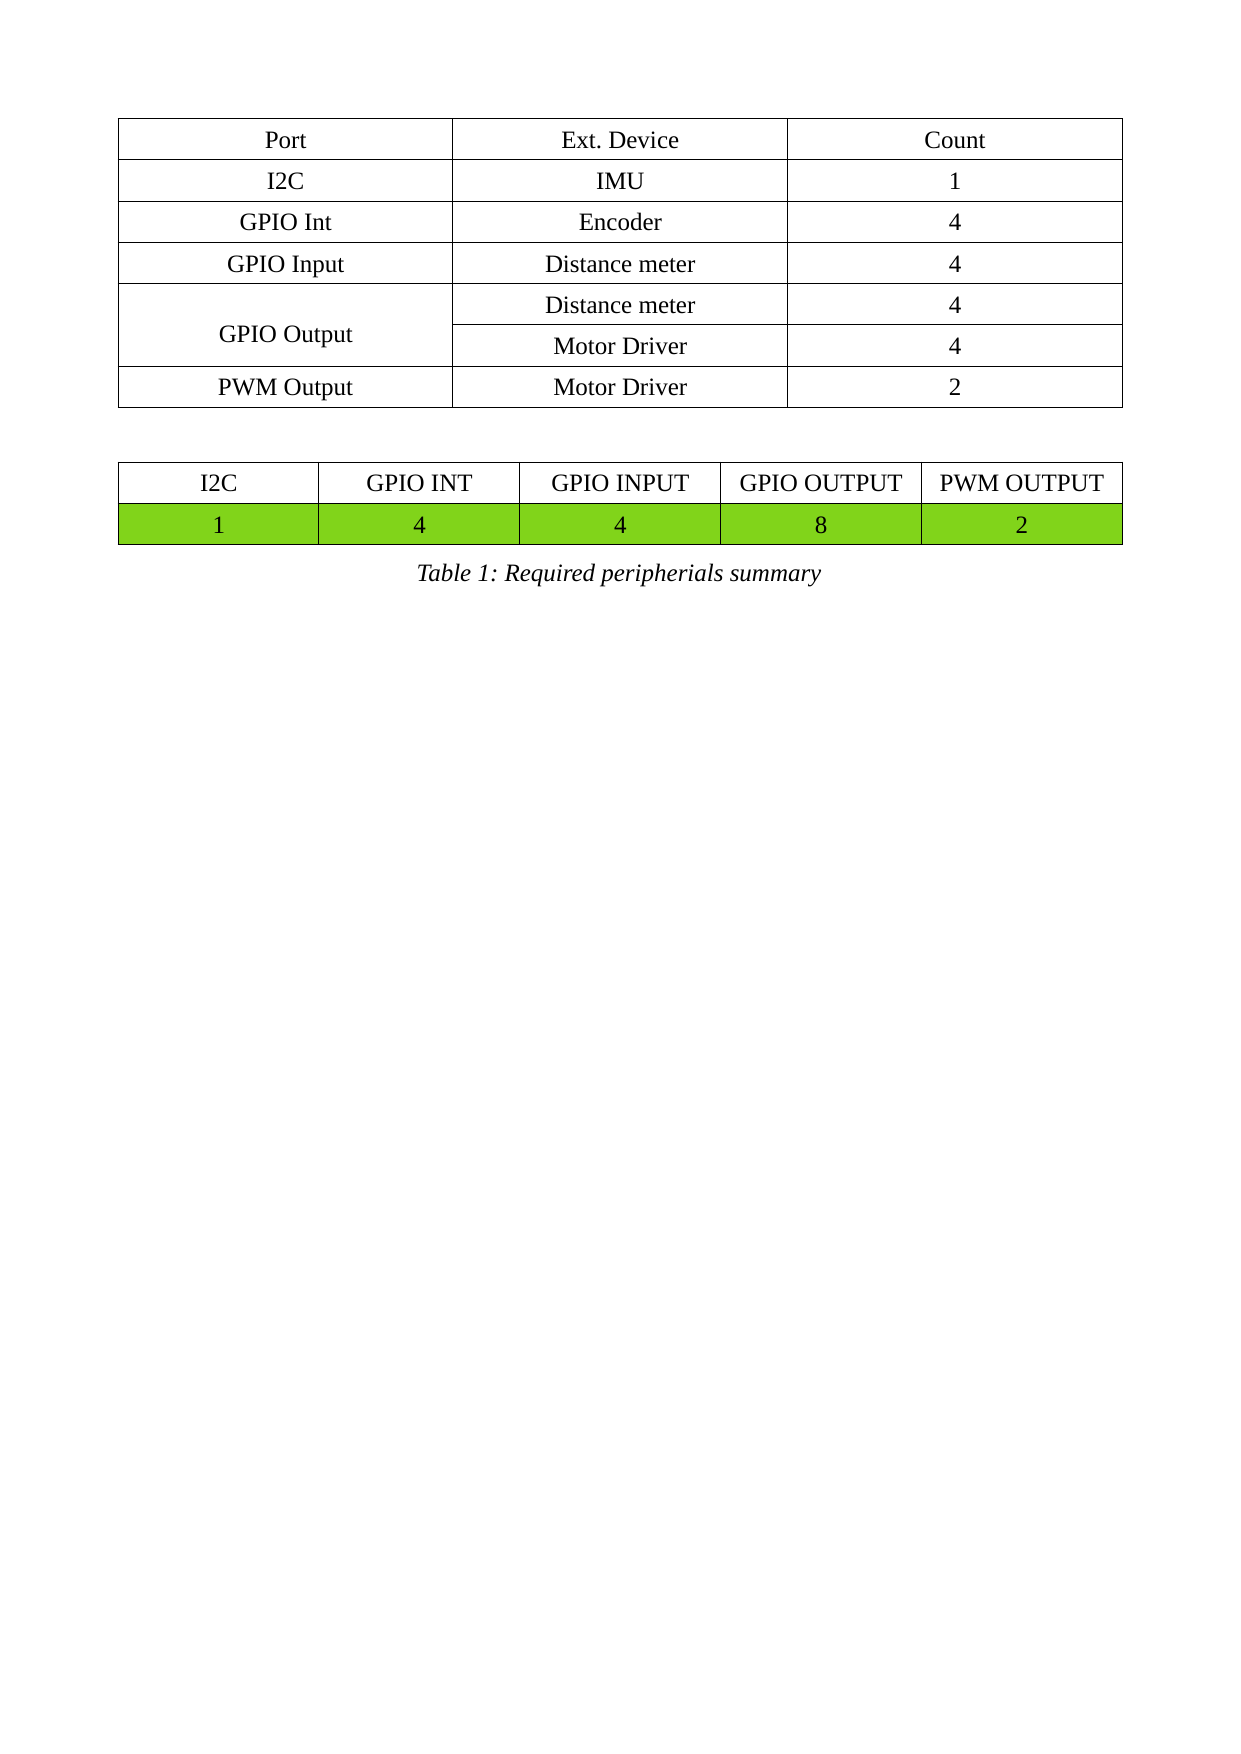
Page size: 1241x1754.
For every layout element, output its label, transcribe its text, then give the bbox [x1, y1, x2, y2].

table_header PWM OUTPUT [922, 463, 1122, 503]
text Table 1: Required peripherials summary [118, 558, 1122, 586]
table_cell Distance meter [453, 284, 787, 324]
table_cell 1 [119, 504, 318, 544]
table_cell IMU [453, 160, 787, 201]
table_cell 4 [520, 504, 720, 544]
table_cell 4 [788, 202, 1122, 242]
table_header GPIO OUTPUT [721, 463, 921, 503]
table_header I2C [119, 463, 318, 503]
table_cell 8 [721, 504, 921, 544]
table_cell GPIO Output [119, 284, 452, 366]
table_cell Encoder [453, 202, 787, 242]
table_cell GPIO Input [119, 243, 452, 283]
table_header Ext. Device [453, 119, 787, 159]
table_cell 4 [788, 243, 1122, 283]
table_cell 1 [788, 160, 1122, 201]
table_cell Motor Driver [453, 367, 787, 407]
table_header Count [788, 119, 1122, 159]
table_cell PWM Output [119, 367, 452, 407]
table_cell 4 [319, 504, 519, 544]
table_header GPIO INPUT [520, 463, 720, 503]
table_cell 2 [788, 367, 1122, 407]
table_cell Motor Driver [453, 325, 787, 366]
table_header Port [119, 119, 452, 159]
table_cell Distance meter [453, 243, 787, 283]
table_cell 4 [788, 325, 1122, 366]
table_cell 2 [922, 504, 1122, 544]
table_cell 4 [788, 284, 1122, 324]
table_cell GPIO Int [119, 202, 452, 242]
table_header GPIO INT [319, 463, 519, 503]
table_cell I2C [119, 160, 452, 201]
